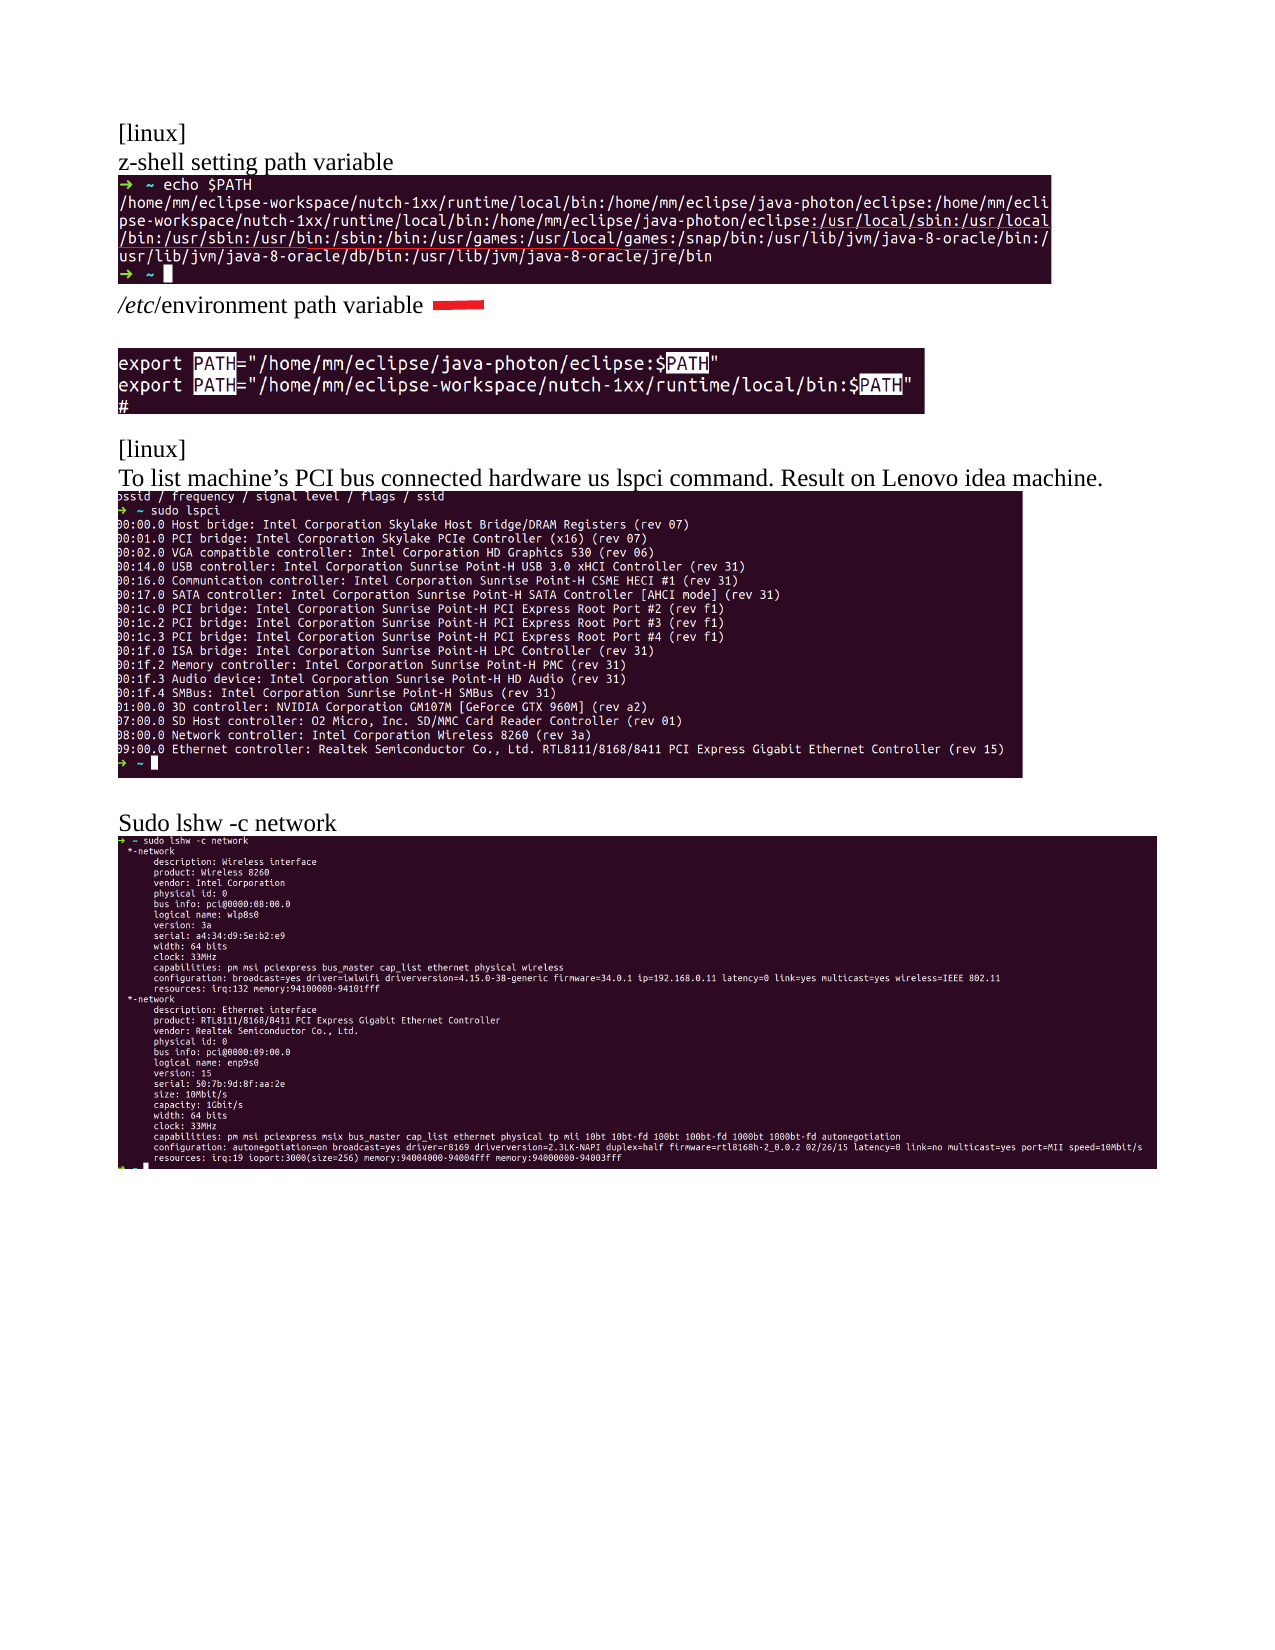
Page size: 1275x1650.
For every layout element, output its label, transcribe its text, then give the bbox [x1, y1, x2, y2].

picture [118, 836, 1157, 1169]
text Sudo lshw -c network [118, 808, 1157, 836]
picture [118, 348, 925, 414]
text /etc/environment path variable [118, 291, 1157, 319]
picture [118, 491, 1023, 778]
text [linux] [118, 118, 1157, 147]
text To list machine’s PCI bus connected hardware us lspci command. Result on Lenovo idea machine. [118, 463, 1157, 492]
text [linux] [118, 434, 1157, 463]
text z-shell setting path variable [118, 147, 1157, 176]
picture [118, 175, 1052, 284]
